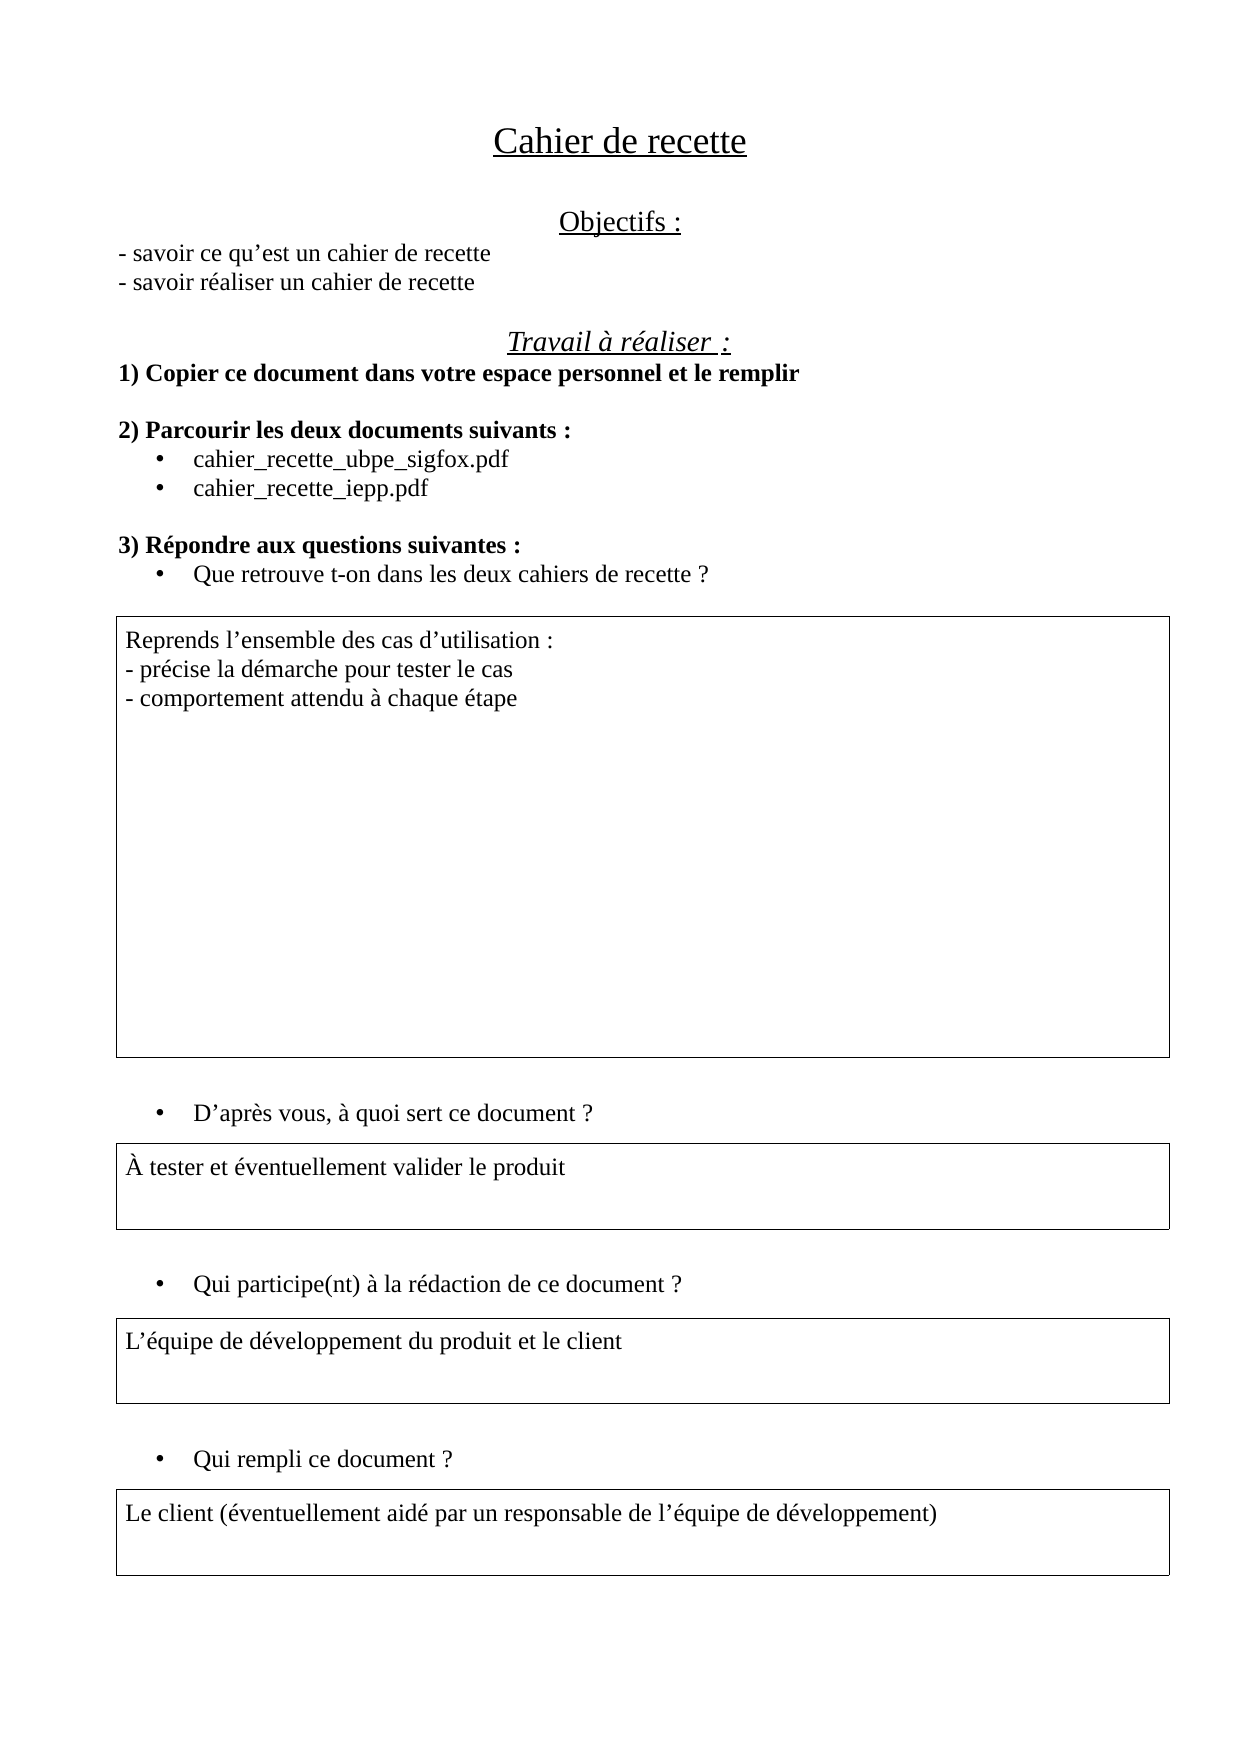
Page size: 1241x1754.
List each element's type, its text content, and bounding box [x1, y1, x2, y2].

list L’équipe de développement du produit et le client [125, 1326, 1160, 1355]
text Cahier de recette [118, 118, 1122, 161]
list D’après vous, à quoi sert ce document ? [156, 1098, 1122, 1127]
text Objectifs : [118, 204, 1122, 238]
text 1) Copier ce document dans votre espace personnel et le remplir [118, 358, 1122, 386]
text 3) Répondre aux questions suivantes : [118, 530, 1122, 559]
list À tester et éventuellement valider le produit [125, 1152, 1160, 1180]
list - précise la démarche pour tester le cas [125, 654, 1160, 683]
list Qui participe(nt) à la rédaction de ce document ? [156, 1269, 1122, 1298]
list - comportement attendu à chaque étape [125, 683, 1160, 711]
text Travail à réaliser : [118, 324, 1122, 358]
text - savoir ce qu’est un cahier de recette [118, 238, 1122, 267]
text 2) Parcourir les deux documents suivants : [118, 415, 1122, 444]
list cahier_recette_iepp.pdf [156, 473, 1122, 501]
list Que retrouve t-on dans les deux cahiers de recette ? [156, 559, 1122, 588]
list Qui rempli ce document ? [156, 1444, 1122, 1473]
list Reprends l’ensemble des cas d’utilisation : [125, 625, 1160, 654]
list Le client (éventuellement aidé par un responsable de l’équipe de développement) [125, 1498, 1160, 1527]
list cahier_recette_ubpe_sigfox.pdf [156, 444, 1122, 473]
text - savoir réaliser un cahier de recette [118, 267, 1122, 295]
